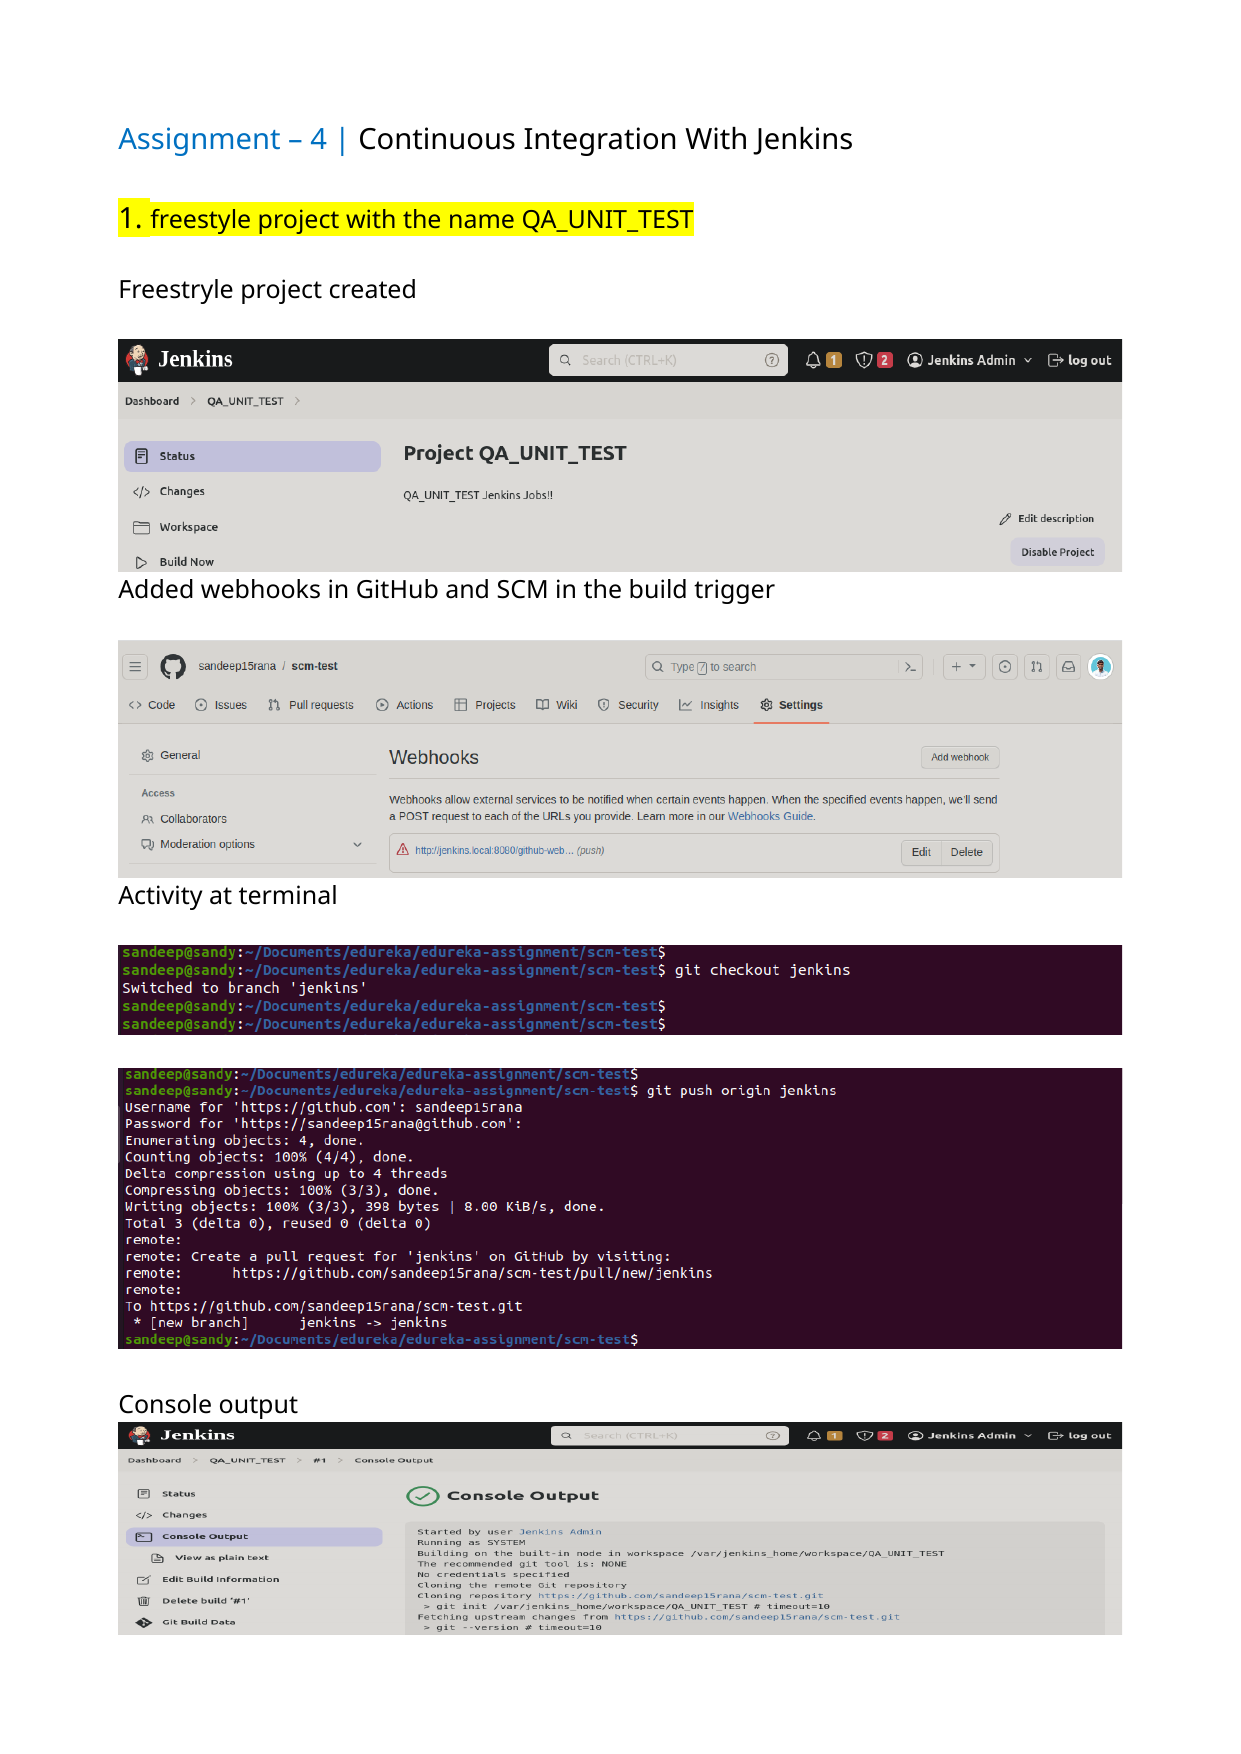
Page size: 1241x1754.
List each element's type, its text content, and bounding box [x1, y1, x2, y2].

picture [118, 945, 1123, 1035]
picture [118, 1422, 1123, 1635]
text Freestryle project created [118, 271, 1122, 305]
text Console output [118, 1383, 1122, 1422]
picture [118, 1068, 1123, 1349]
text 1. freestyle project with the name QA_UNIT_TEST [118, 197, 1122, 237]
picture [118, 339, 1123, 572]
text Activity at terminal [118, 878, 1122, 912]
text Added webhooks in GitHub and SCM in the build trigger [118, 572, 1122, 606]
picture [118, 640, 1123, 878]
text Assignment – 4 | Continuous Integration With Jenkins [118, 118, 1122, 158]
